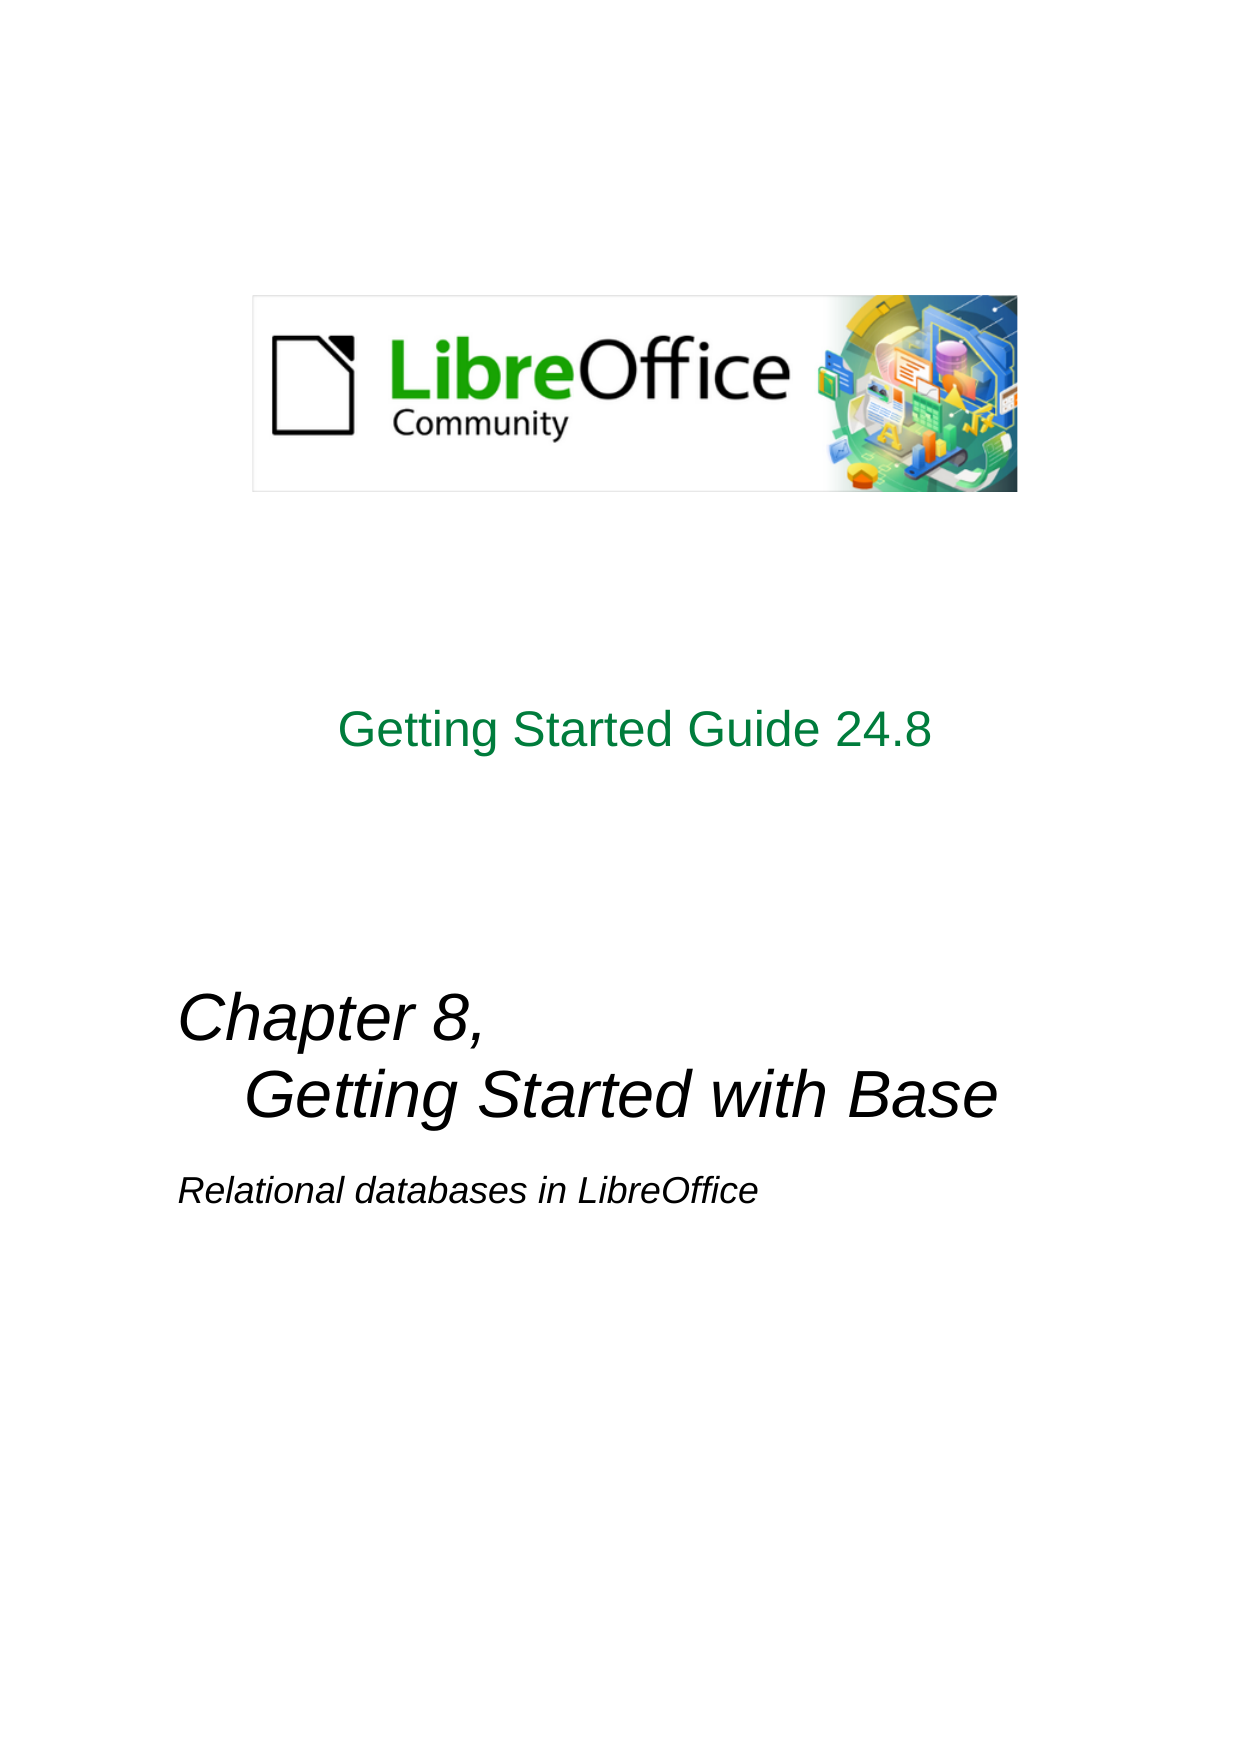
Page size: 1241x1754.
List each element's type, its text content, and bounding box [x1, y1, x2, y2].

picture [252, 295, 1018, 492]
subtitle Relational databases in LibreOffice [177, 1168, 1093, 1212]
title Chapter 8, Getting Started with Base [177, 978, 1093, 1131]
text Getting Started Guide 24.8 [177, 699, 1093, 757]
